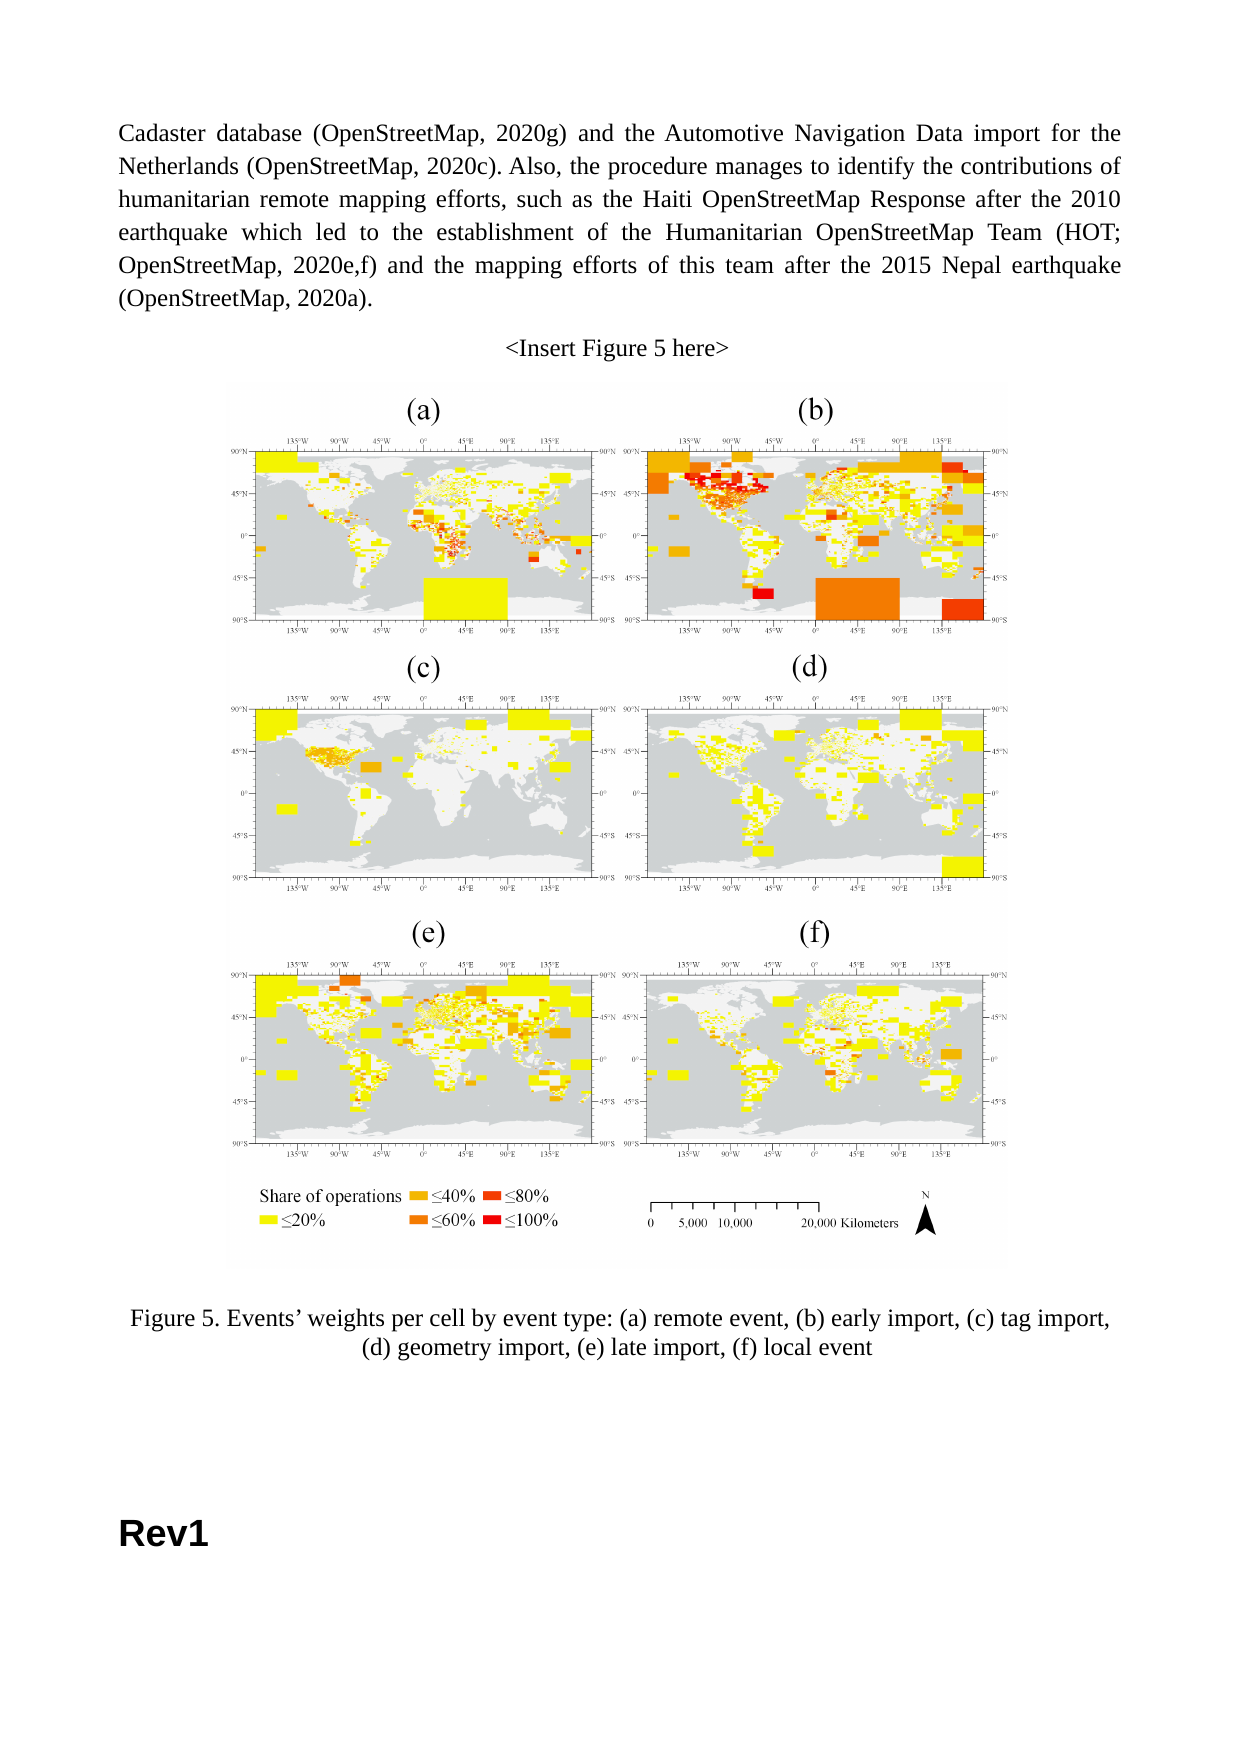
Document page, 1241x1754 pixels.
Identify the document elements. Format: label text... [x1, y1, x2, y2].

table_header Figure 5. Events’ weights per cell by event type: (a) remote event, (b) early import, (c) tag import, (d) geometry import, (e) late import, (f) local event [118, 383, 1122, 1390]
subtitle Rev1 [118, 1511, 1122, 1554]
picture [226, 382, 1008, 1269]
text <Insert Figure 5 here> [118, 333, 1122, 362]
text Cadaster database (OpenStreetMap, 2020g) and the Automotive Navigation Data import for the Netherlands (OpenStreetMap, 2020c). Also, the procedure manages to identify the contributions of humanitarian remote mapping efforts, such as the Haiti OpenStreetMap Response after the 2010 earthquake which led to the establishment of the Humanitarian OpenStreetMap Team (HOT; OpenStreetMap, 2020e,f) and the mapping efforts of this team after the 2015 Nepal earthquake (OpenStreetMap, 2020a). [118, 118, 1122, 312]
